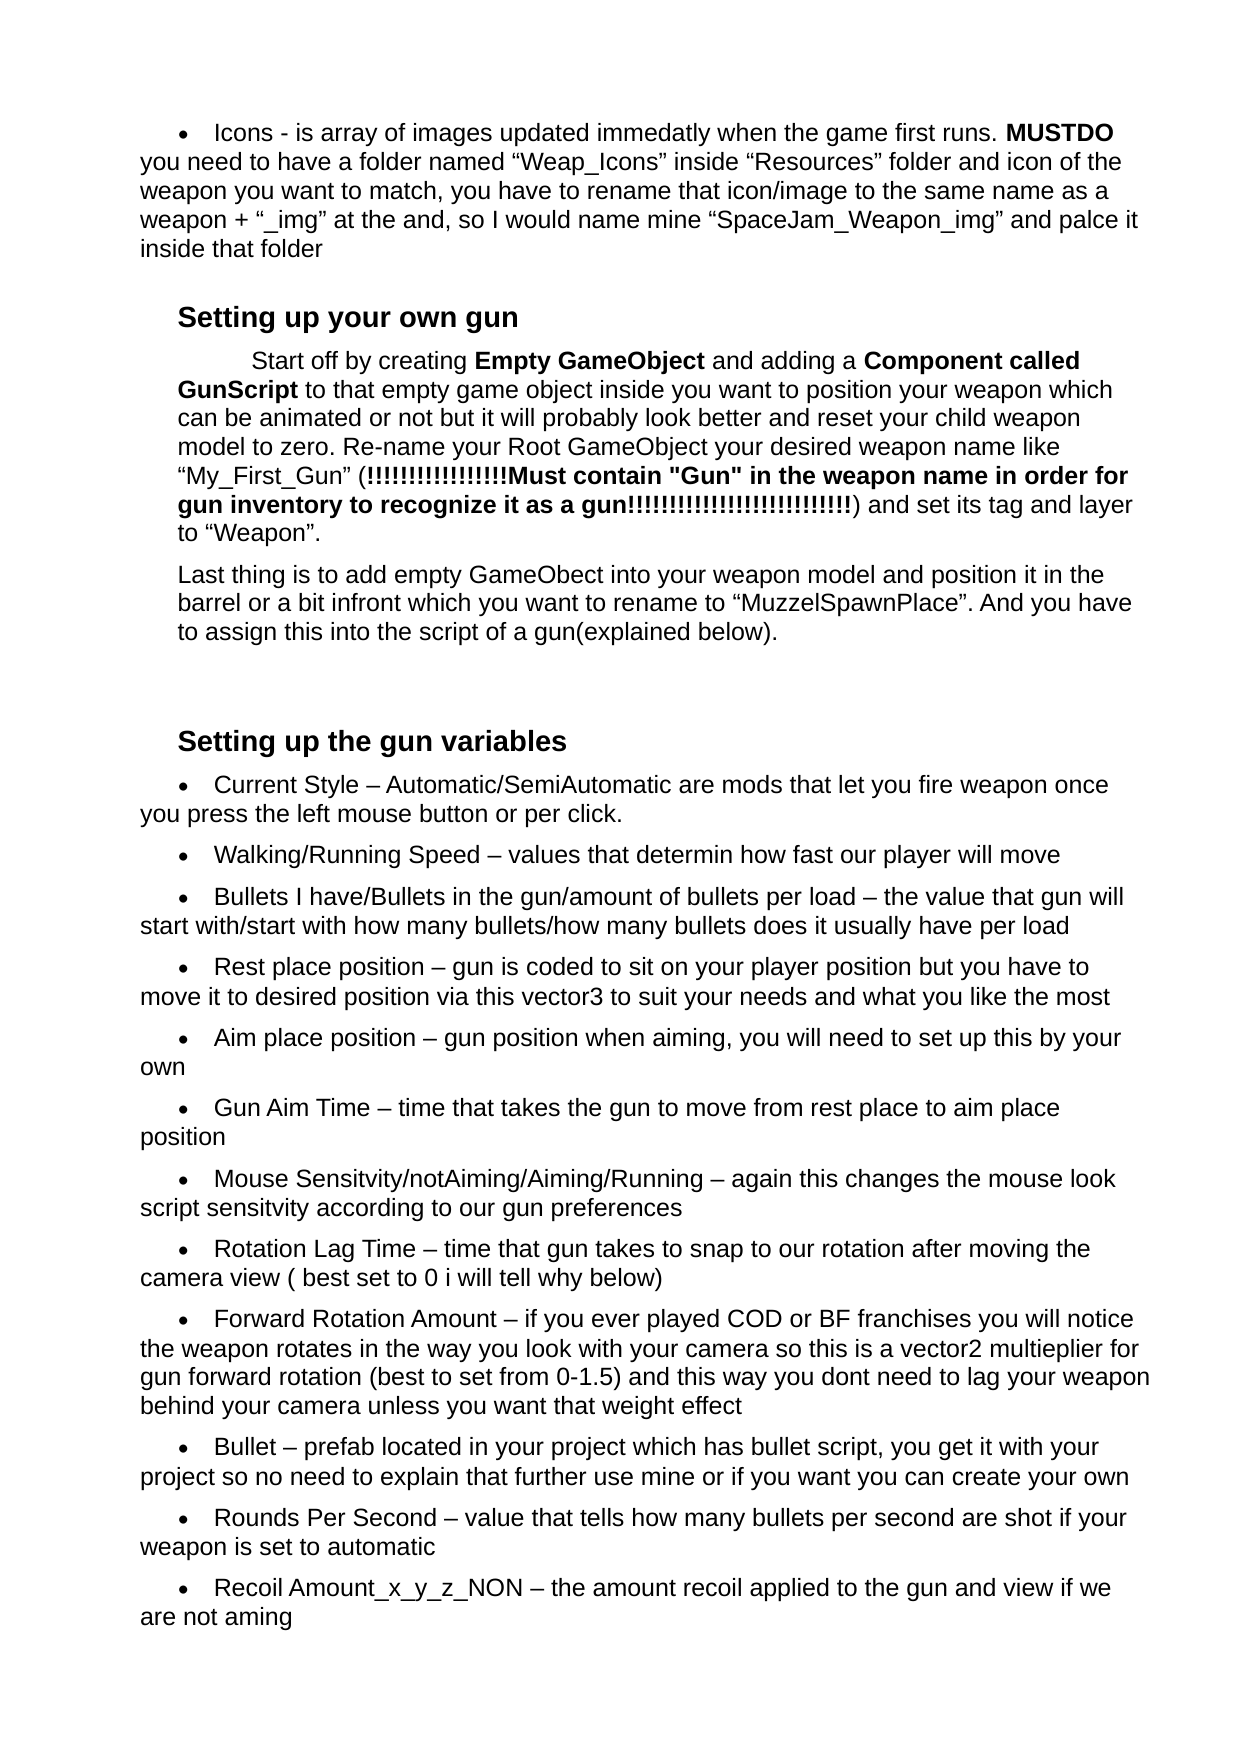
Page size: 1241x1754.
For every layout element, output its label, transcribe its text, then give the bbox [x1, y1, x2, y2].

text Start off by creating Empty GameObject and adding a Component called GunScript to that empty game object inside you want to position your weapon which can be animated or not but it will probably look better and reset your child weapon model to zero. Re-name your Root GameObject your desired weapon name like “My_First_Gun” (!!!!!!!!!!!!!!!!!Must contain "Gun" in the weapon name in order for gun inventory to recognize it as a gun!!!!!!!!!!!!!!!!!!!!!!!!!!!) and set its tag and layer to “Weapon”. [177, 346, 1152, 547]
list Icons - is array of images updated immedatly when the game first runs. MUSTDO you need to have a folder named “Weap_Icons” inside “Resources” folder and icon of the weapon you want to match, you have to rename that icon/image to the same name as a weapon + “_img” at the and, so I would name mine “SpaceJam_Weapon_img” and palce it inside that folder [140, 118, 1152, 262]
list Recoil Amount_x_y_z_NON – the amount recoil applied to the gun and view if we are not aming [140, 1573, 1152, 1631]
list Aim place position – gun position when aiming, you will need to set up this by your own [140, 1023, 1152, 1081]
list Mouse Sensitvity/notAiming/Aiming/Running – again this changes the mouse look script sensitvity according to our gun preferences [140, 1164, 1152, 1222]
list Walking/Running Speed – values that determin how fast our player will move [140, 840, 1152, 869]
text Setting up your own gun [177, 300, 1152, 333]
list Rounds Per Second – value that tells how many bullets per second are shot if your weapon is set to automatic [140, 1503, 1152, 1561]
text Setting up the gun variables [177, 724, 1152, 757]
list Gun Aim Time – time that takes the gun to move from rest place to aim place position [140, 1093, 1152, 1151]
list Rest place position – gun is coded to sit on your player position but you have to move it to desired position via this vector3 to suit your needs and what you like the most [140, 952, 1152, 1010]
list Bullets I have/Bullets in the gun/amount of bullets per load – the value that gun will start with/start with how many bullets/how many bullets does it usually have per load [140, 882, 1152, 940]
list Forward Rotation Amount – if you ever played COD or BF franchises you will notice the weapon rotates in the way you look with your camera so this is a vector2 multieplier for gun forward rotation (best to set from 0-1.5) and this way you dont need to lag your weapon behind your camera unless you want that weight effect [140, 1304, 1152, 1420]
text Last thing is to add empty GameObect into your weapon model and position it in the barrel or a bit infront which you want to rename to “MuzzelSpawnPlace”. And you have to assign this into the script of a gun(explained below). [177, 559, 1152, 646]
list Bullet – prefab located in your project which has bullet script, you get it with your project so no need to explain that further use mine or if you want you can create your own [140, 1432, 1152, 1490]
list Current Style – Automatic/SemiAutomatic are mods that let you fire weapon once you press the left mouse button or per click. [140, 770, 1152, 828]
list Rotation Lag Time – time that gun takes to snap to our rotation after moving the camera view ( best set to 0 i will tell why below) [140, 1234, 1152, 1292]
